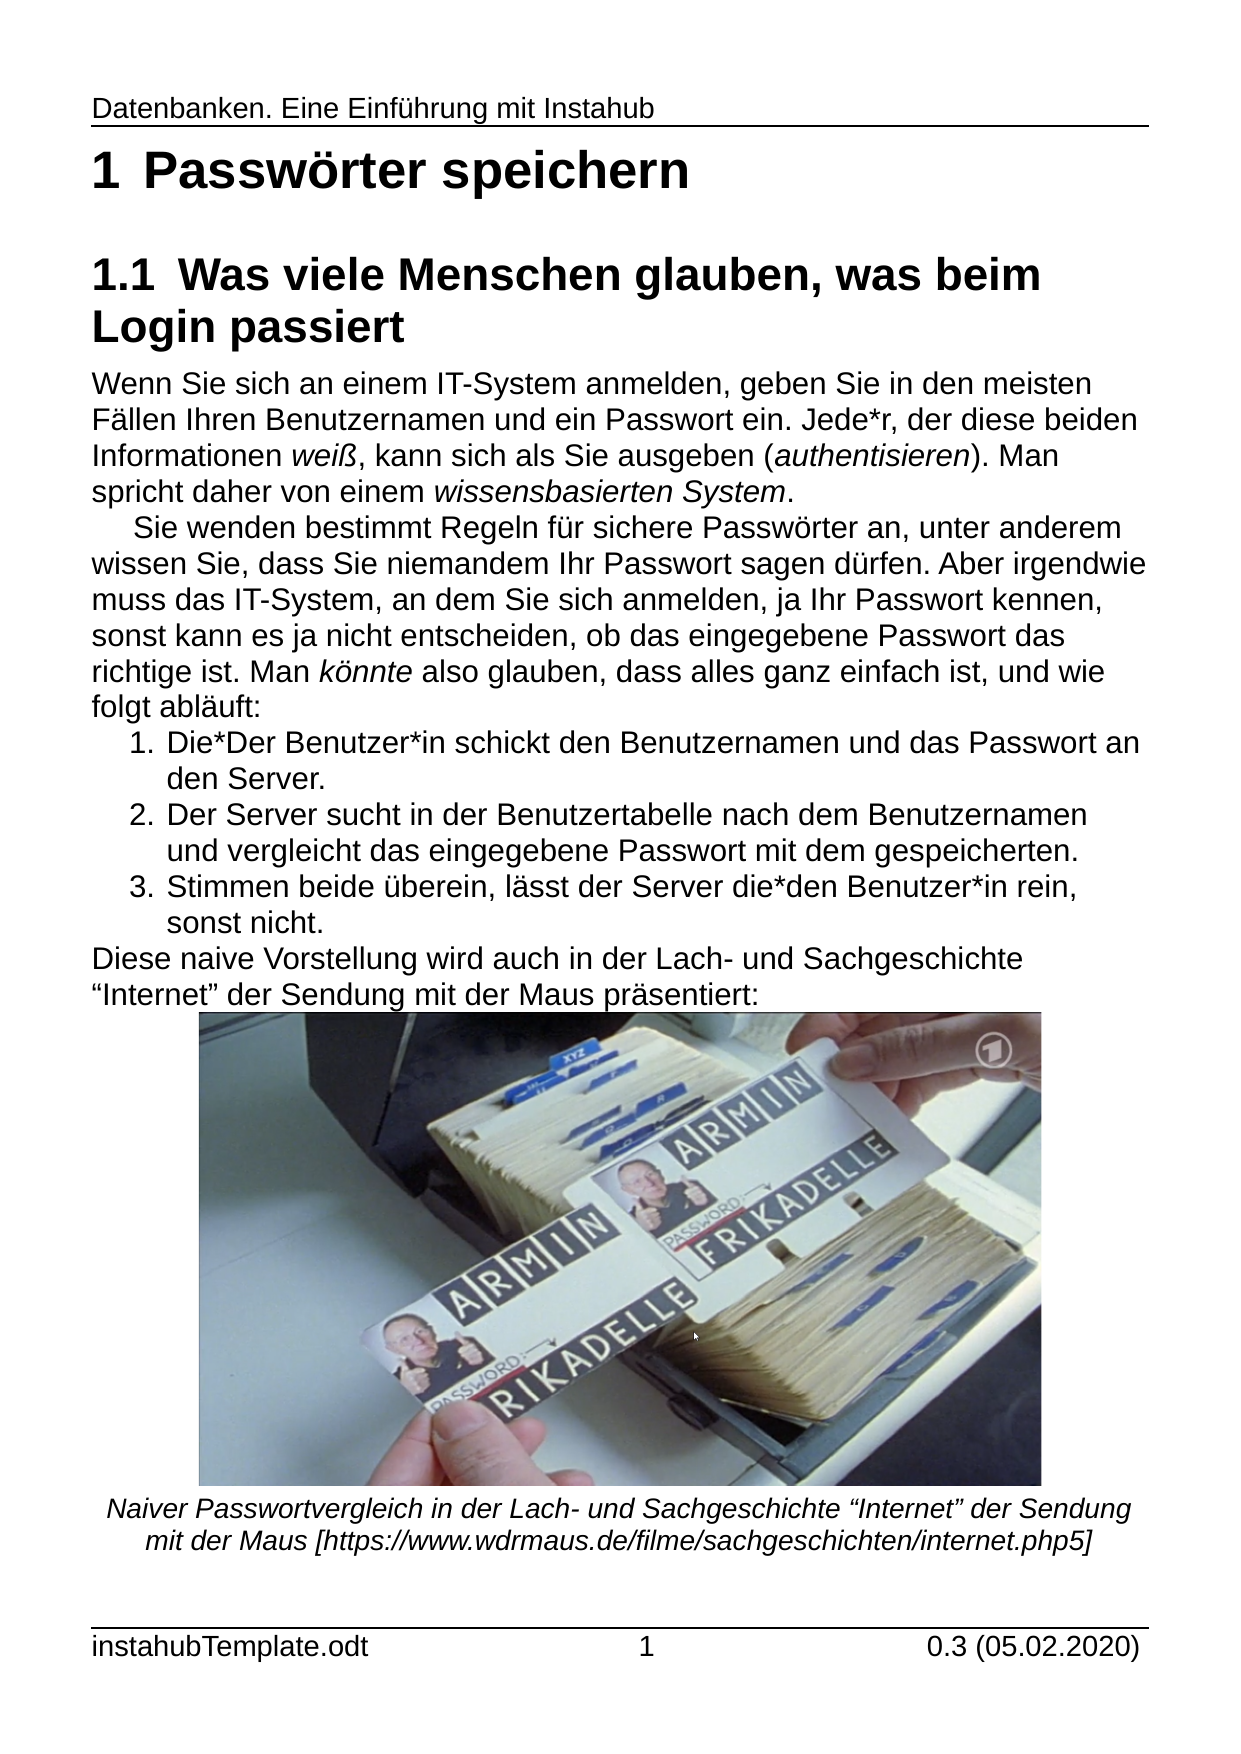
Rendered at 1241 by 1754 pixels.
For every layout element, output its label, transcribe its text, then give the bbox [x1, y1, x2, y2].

subtitle Was viele Menschen glauben, was beim Login passiert [91, 247, 1149, 353]
list Stimmen beide überein, lässt der Server die*den Benutzer*in rein, sonst nicht. [129, 868, 1149, 940]
list Der Server sucht in der Benutzertabelle nach dem Benutzernamen und vergleicht das eingegebene Passwort mit dem gespeicherten. [129, 796, 1149, 868]
picture [198, 1012, 1042, 1486]
subtitle Passwörter speichern [91, 139, 1149, 199]
text Diese naive Vorstellung wird auch in der Lach- und Sachgeschichte “Internet” der Sendung mit der Maus präsentiert: [91, 940, 1149, 1012]
text Sie wenden bestimmt Regeln für sichere Passwörter an, unter anderem wissen Sie, dass Sie niemandem Ihr Passwort sagen dürfen. Aber irgendwie muss das IT-System, an dem Sie sich anmelden, ja Ihr Passwort kennen, sonst kann es ja nicht entscheiden, ob das eingegebene Passwort das richtige ist. Man könnte also glauben, dass alles ganz einfach ist, und wie folgt abläuft: [91, 509, 1149, 724]
text Naiver Passwortvergleich in der Lach- und Sachgeschichte “Internet” der Sendung mit der Maus [https://www.wdrmaus.de/filme/sachgeschichten/internet.php5] [91, 1492, 1149, 1557]
list Die*Der Benutzer*in schickt den Benutzernamen und das Passwort an den Server. [129, 724, 1149, 796]
text Wenn Sie sich an einem IT-System anmelden, geben Sie in den meisten Fällen Ihren Benutzernamen und ein Passwort ein. Jede*r, der diese beiden Informationen weiß, kann sich als Sie ausgeben (authentisieren). Man spricht daher von einem wissensbasierten System. [91, 365, 1149, 509]
